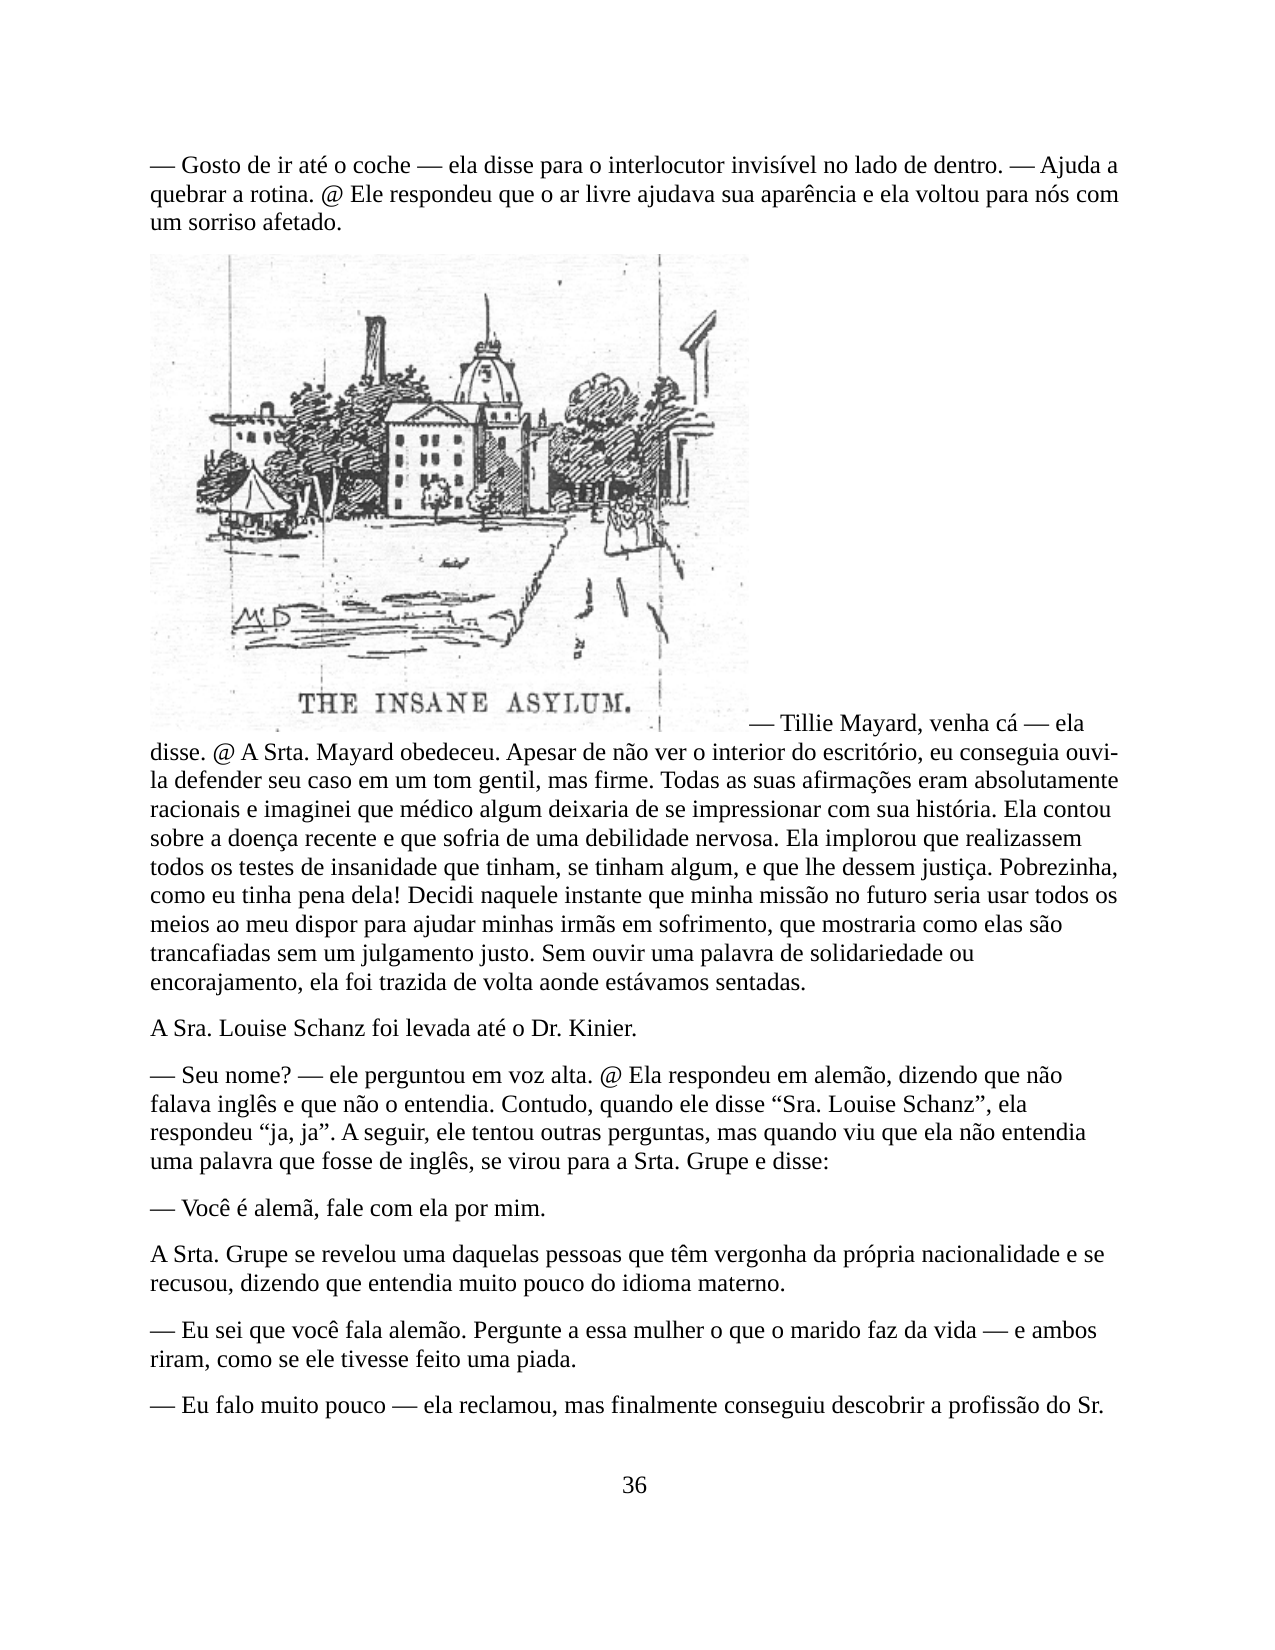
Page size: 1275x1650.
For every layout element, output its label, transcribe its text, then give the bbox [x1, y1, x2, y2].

text — Tillie Mayard, venha cá — ela disse. @ A Srta. Mayard obedeceu. Apesar de não ver o interior do escritório, eu conseguia ouvi-la defender seu caso em um tom gentil, mas firme. Todas as suas afirmações eram absolutamente racionais e imaginei que médico algum deixaria de se impressionar com sua história. Ela contou sobre a doença recente e que sofria de uma debilidade nervosa. Ela implorou que realizassem todos os testes de insanidade que tinham, se tinham algum, e que lhe dessem justiça. Pobrezinha, como eu tinha pena dela! Decidi naquele instante que minha missão no futuro seria usar todos os meios ao meu dispor para ajudar minhas irmãs em sofrimento, que mostraria como elas são trancafiadas sem um julgamento justo. Sem ouvir uma palavra de solidariedade ou encorajamento, ela foi trazida de volta aonde estávamos sentadas. [150, 254, 1125, 995]
text A Srta. Grupe se revelou uma daquelas pessoas que têm vergonha da própria nacionalidade e se recusou, dizendo que entendia muito pouco do idioma materno. [150, 1239, 1125, 1297]
text — Seu nome? — ele perguntou em voz alta. @ Ela respondeu em alemão, dizendo que não falava inglês e que não o entendia. Contudo, quando ele disse “Sra. Louise Schanz”, ela respondeu “ja, ja”. A seguir, ele tentou outras perguntas, mas quando viu que ela não entendia uma palavra que fosse de inglês, se virou para a Srta. Grupe e disse: [150, 1060, 1125, 1175]
text — Eu sei que você fala alemão. Pergunte a essa mulher o que o marido faz da vida — e ambos riram, como se ele tivesse feito uma piada. [150, 1315, 1125, 1372]
text A Sra. Louise Schanz foi levada até o Dr. Kinier. [150, 1013, 1125, 1042]
text — Eu falo muito pouco — ela reclamou, mas finalmente conseguiu descobrir a profissão do Sr. [150, 1390, 1125, 1419]
picture [150, 254, 750, 732]
text — Você é alemã, fale com ela por mim. [150, 1193, 1125, 1222]
text — Gosto de ir até o coche — ela disse para o interlocutor invisível no lado de dentro. — Ajuda a quebrar a rotina. @ Ele respondeu que o ar livre ajudava sua aparência e ela voltou para nós com um sorriso afetado. [150, 150, 1125, 236]
